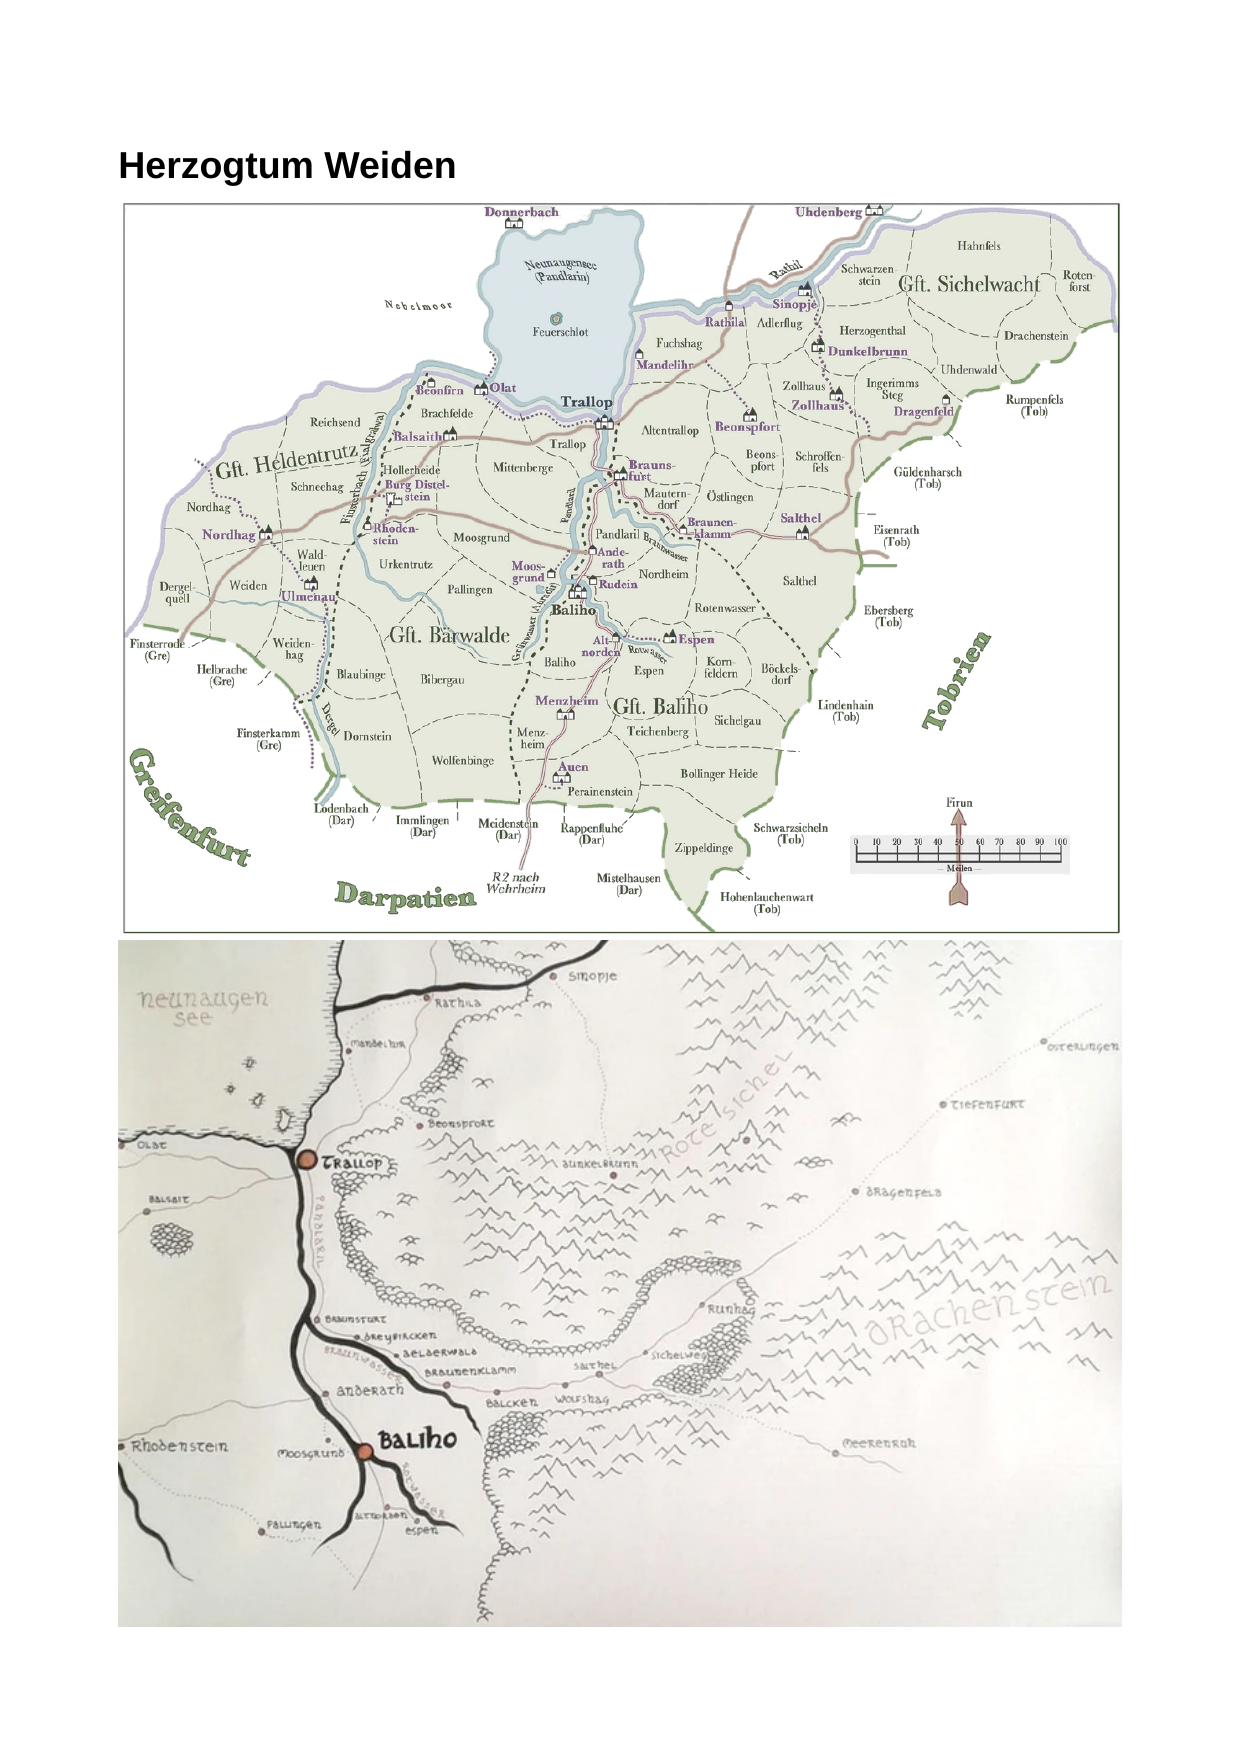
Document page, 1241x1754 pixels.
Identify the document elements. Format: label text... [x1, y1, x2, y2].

picture [118, 198, 1123, 937]
subtitle Herzogtum Weiden [118, 143, 1122, 186]
picture [118, 940, 1123, 1627]
